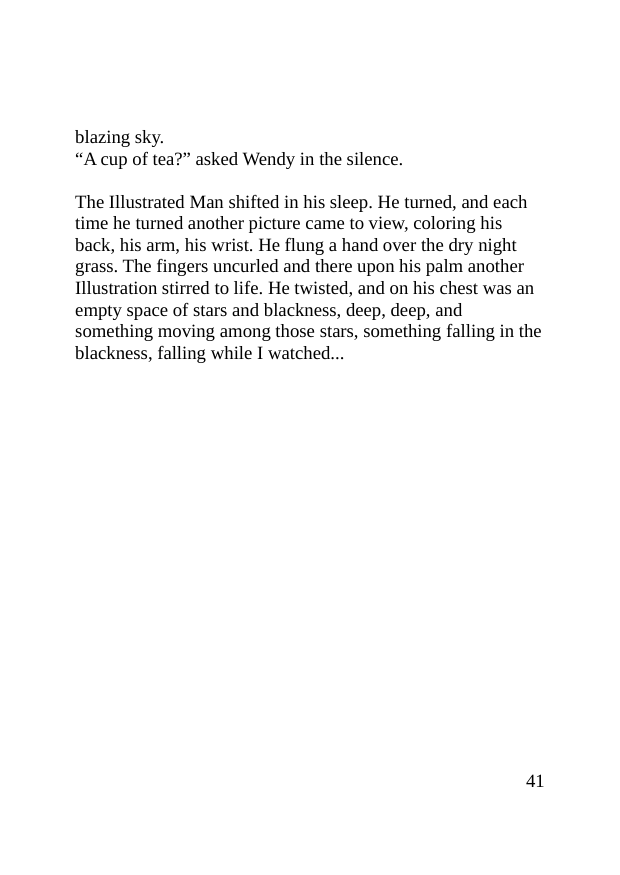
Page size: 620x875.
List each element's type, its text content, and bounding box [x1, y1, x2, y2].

text blazing sky. “A cup of tea?” asked Wendy in the silence. The Illustrated Man shifted in his sleep. He turned, and each time he turned another picture came to view, coloring his back, his arm, his wrist. He flung a hand over the dry night grass. The fingers uncurled and there upon his palm another Illustration stirred to life. He twisted, and on his chest was an empty space of stars and blackness, deep, deep, and something moving among those stars, something falling in the blackness, falling while I watched... [75, 126, 544, 385]
